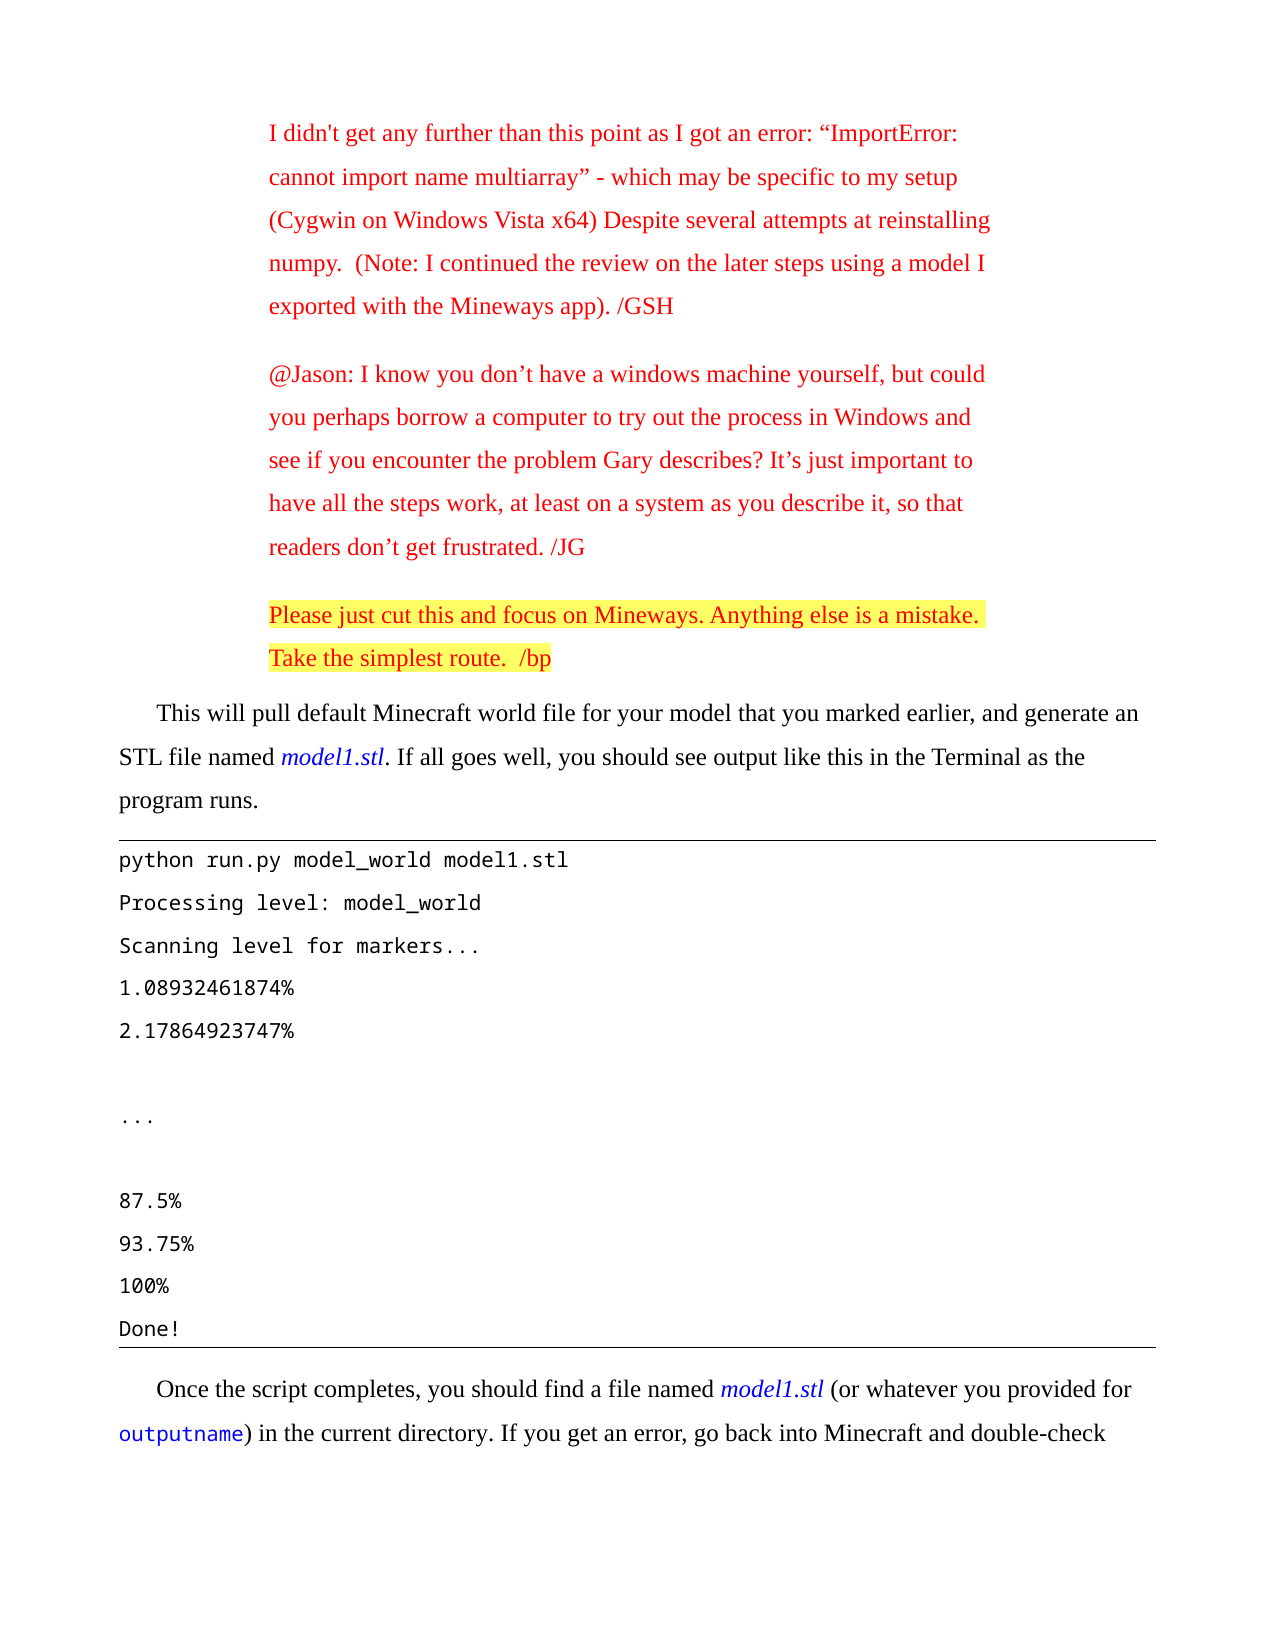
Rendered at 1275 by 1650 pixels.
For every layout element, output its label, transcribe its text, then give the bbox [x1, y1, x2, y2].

text 2.17864923747% [118, 1016, 1156, 1044]
text This will pull default Minecraft world file for your model that you marked earlier, and generate an STL file named model1.stl. If all goes well, you should see output like this in the Terminal as the program runs. [118, 698, 1156, 813]
text Once the script completes, you should find a file named model1.stl (or whatever you provided for outputname) in the current directory. If you get an error, go back into Minecraft and double-check [118, 1374, 1156, 1447]
text I didn't get any further than this point as I got an error: “ImportError: cannot import name multiarray” - which may be specific to my setup (Cygwin on Windows Vista x64) Despite several attempts at reinstalling numpy. (Note: I continued the review on the later steps using a model I exported with the Mineways app). /GSH [268, 118, 1006, 320]
text python run.py model_world model1.stl [118, 841, 1156, 874]
text Done! [118, 1314, 1156, 1348]
text 93.75% [118, 1229, 1156, 1257]
text ... [118, 1101, 1156, 1130]
text Please just cut this and focus on Mineways. Anything else is a mistake. Take the simplest route. /bp [268, 600, 1006, 672]
text Processing level: model_world [118, 888, 1156, 917]
text 87.5% [118, 1186, 1156, 1215]
text @Jason: I know you don’t have a windows machine yourself, but could you perhaps borrow a computer to try out the process in Windows and see if you encounter the problem Gary describes? It’s just important to have all the steps work, at least on a system as you describe it, so that readers don’t get frustrated. /JG [268, 359, 1006, 560]
text Scanning level for markers... [118, 931, 1156, 959]
text 100% [118, 1272, 1156, 1300]
text 1.08932461874% [118, 973, 1156, 1002]
